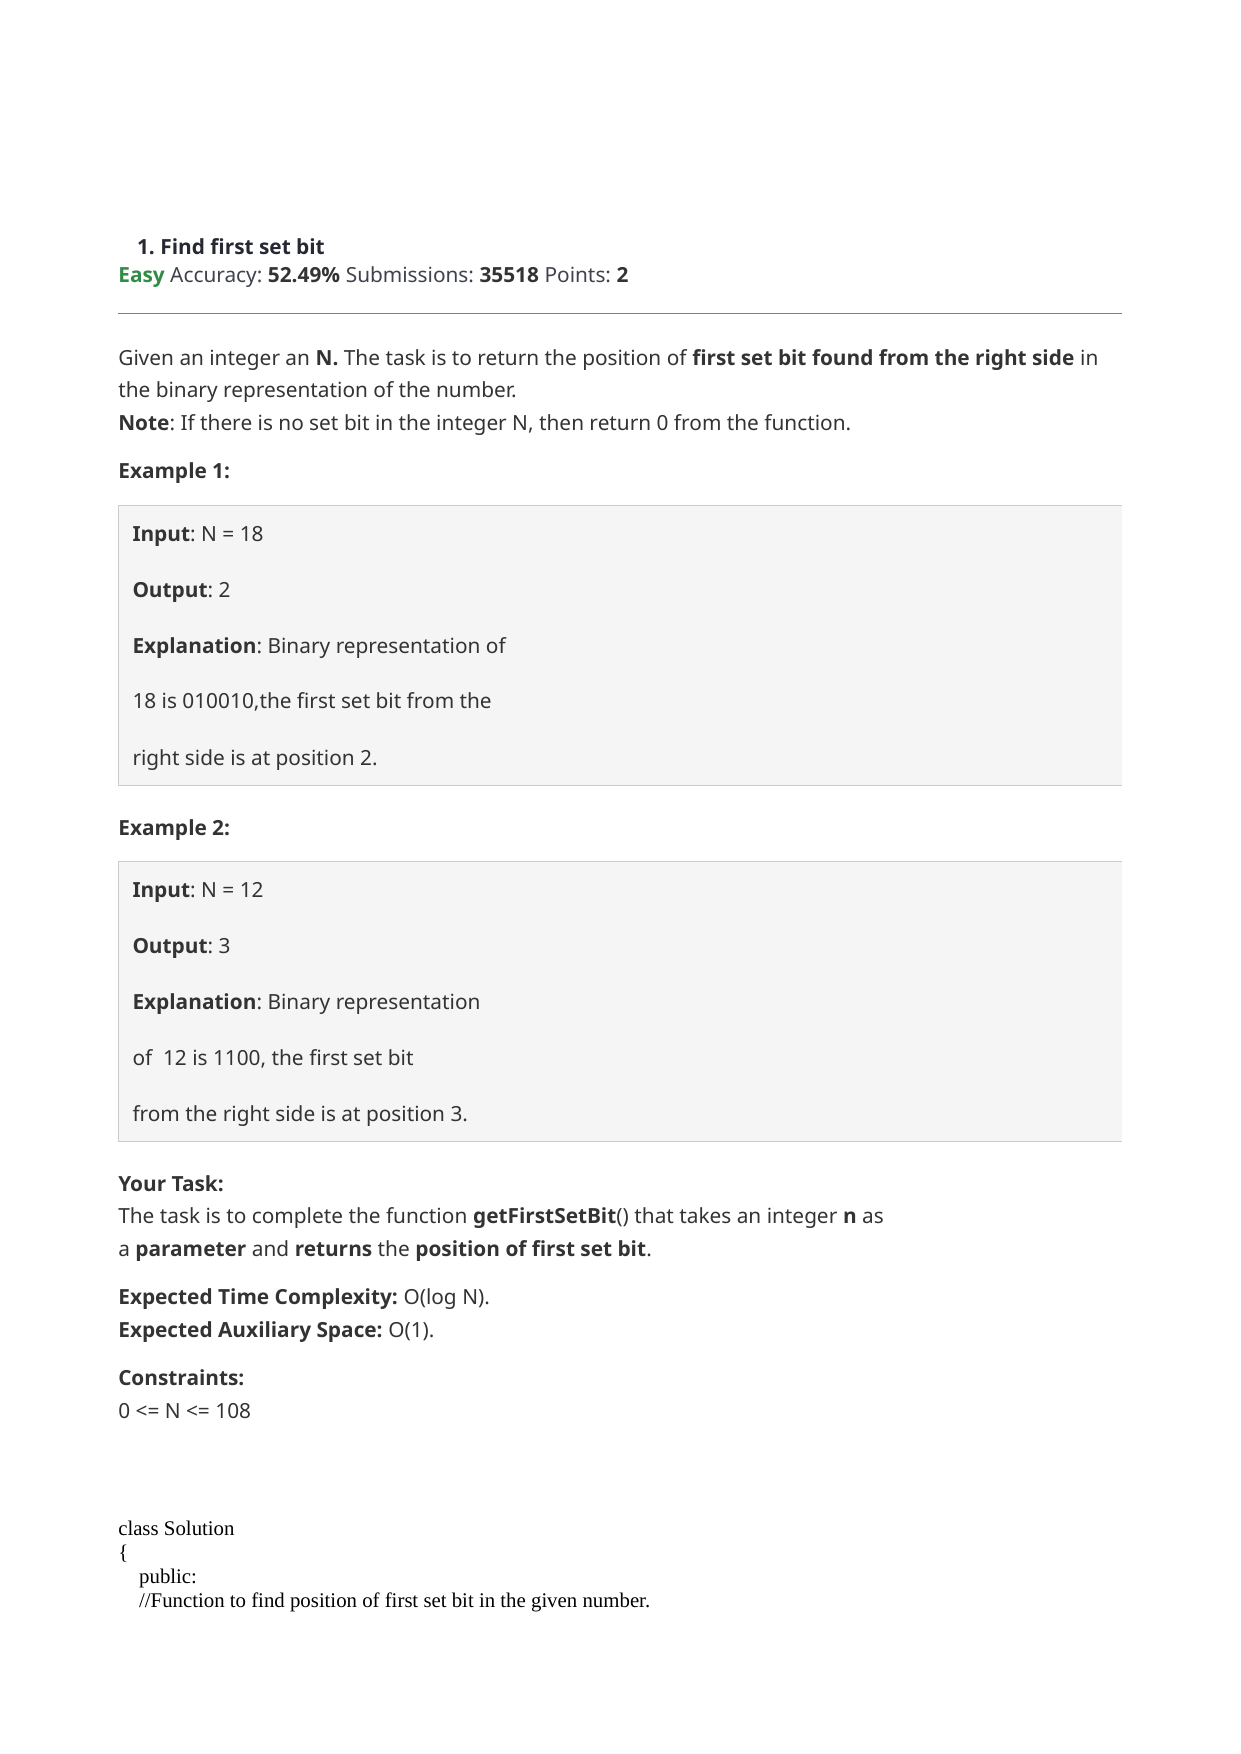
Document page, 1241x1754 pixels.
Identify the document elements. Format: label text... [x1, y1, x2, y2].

text Easy Accuracy: 52.49% Submissions: 35518 Points: 2 [118, 261, 1099, 289]
text //Function to find position of first set bit in the given number. [118, 1588, 1122, 1612]
text Input: N = 12 [119, 862, 1122, 903]
text Output: 3 [119, 917, 1122, 959]
text Expected Time Complexity: O(log N). Expected Auxiliary Space: O(1). [118, 1282, 1122, 1343]
text 18 is 010010,the first set bit from the [119, 672, 1122, 715]
text right side is at position 2. [119, 728, 1122, 785]
text Example 2: [118, 813, 1122, 841]
text Given an integer an N. The task is to return the position of first set bit found from the right side in the binary representation of the number. Note: If there is no set bit in the integer N, then return 0 from the function. [118, 343, 1122, 437]
text Explanation: Binary representation of [119, 617, 1122, 659]
text { [118, 1540, 1122, 1564]
text 1. Find first set bit [137, 232, 1122, 261]
text from the right side is at position 3. [119, 1085, 1122, 1141]
text Constraints: 0 <= N <= 108 [118, 1363, 1122, 1424]
text Output: 2 [119, 561, 1122, 603]
text public: [118, 1564, 1122, 1588]
text of 12 is 1100, the first set bit [119, 1029, 1122, 1071]
text Example 1: [118, 456, 1122, 485]
text class Solution [118, 1516, 1122, 1540]
text Input: N = 18 [119, 506, 1122, 547]
text Your Task: The task is to complete the function getFirstSetBit() that takes an integer n as a parameter and returns the position of first set bit. [118, 1169, 1122, 1263]
text Explanation: Binary representation [119, 973, 1122, 1015]
